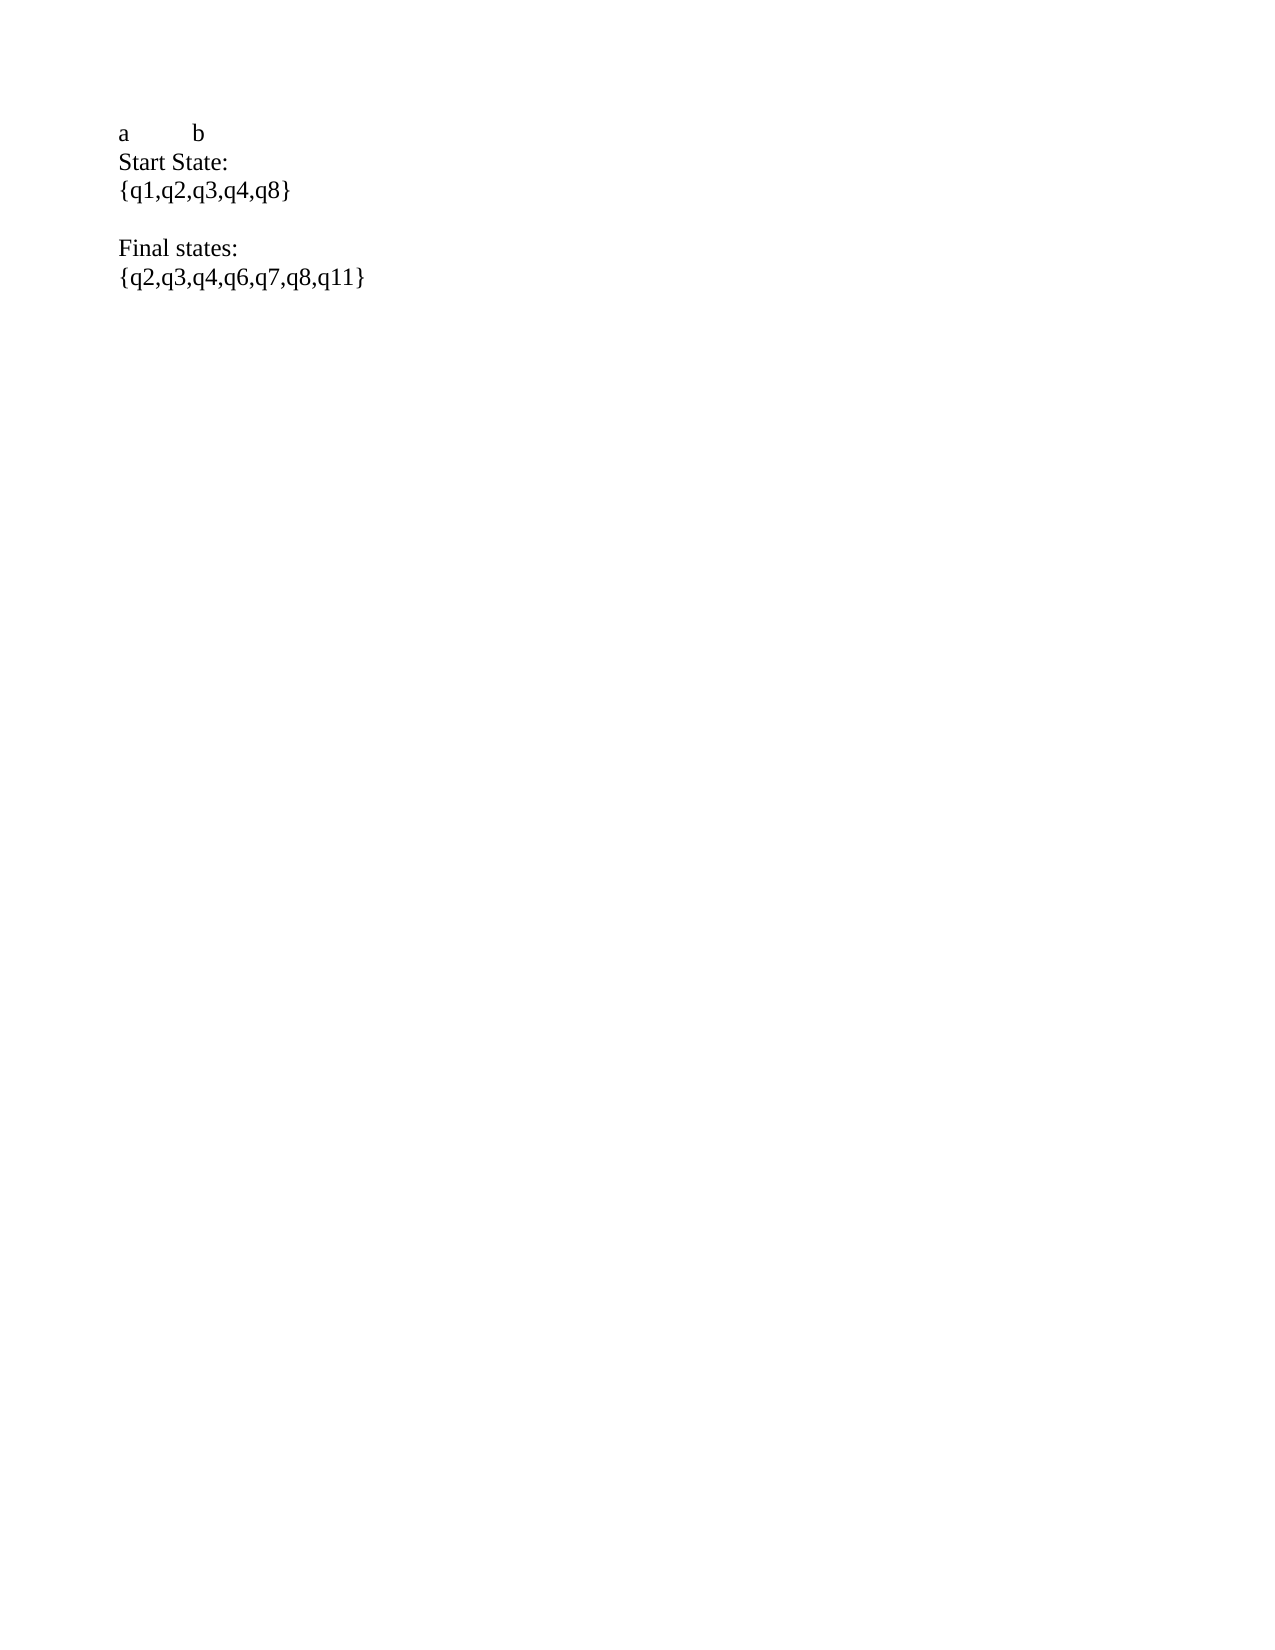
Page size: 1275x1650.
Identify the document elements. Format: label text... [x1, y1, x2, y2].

text Final states: [118, 233, 1157, 262]
text {q2,q3,q4,q6,q7,q8,q11} [118, 262, 1157, 291]
text {q1,q2,q3,q4,q8} [118, 176, 1157, 204]
text a b [118, 118, 1157, 147]
text Start State: [118, 147, 1157, 176]
